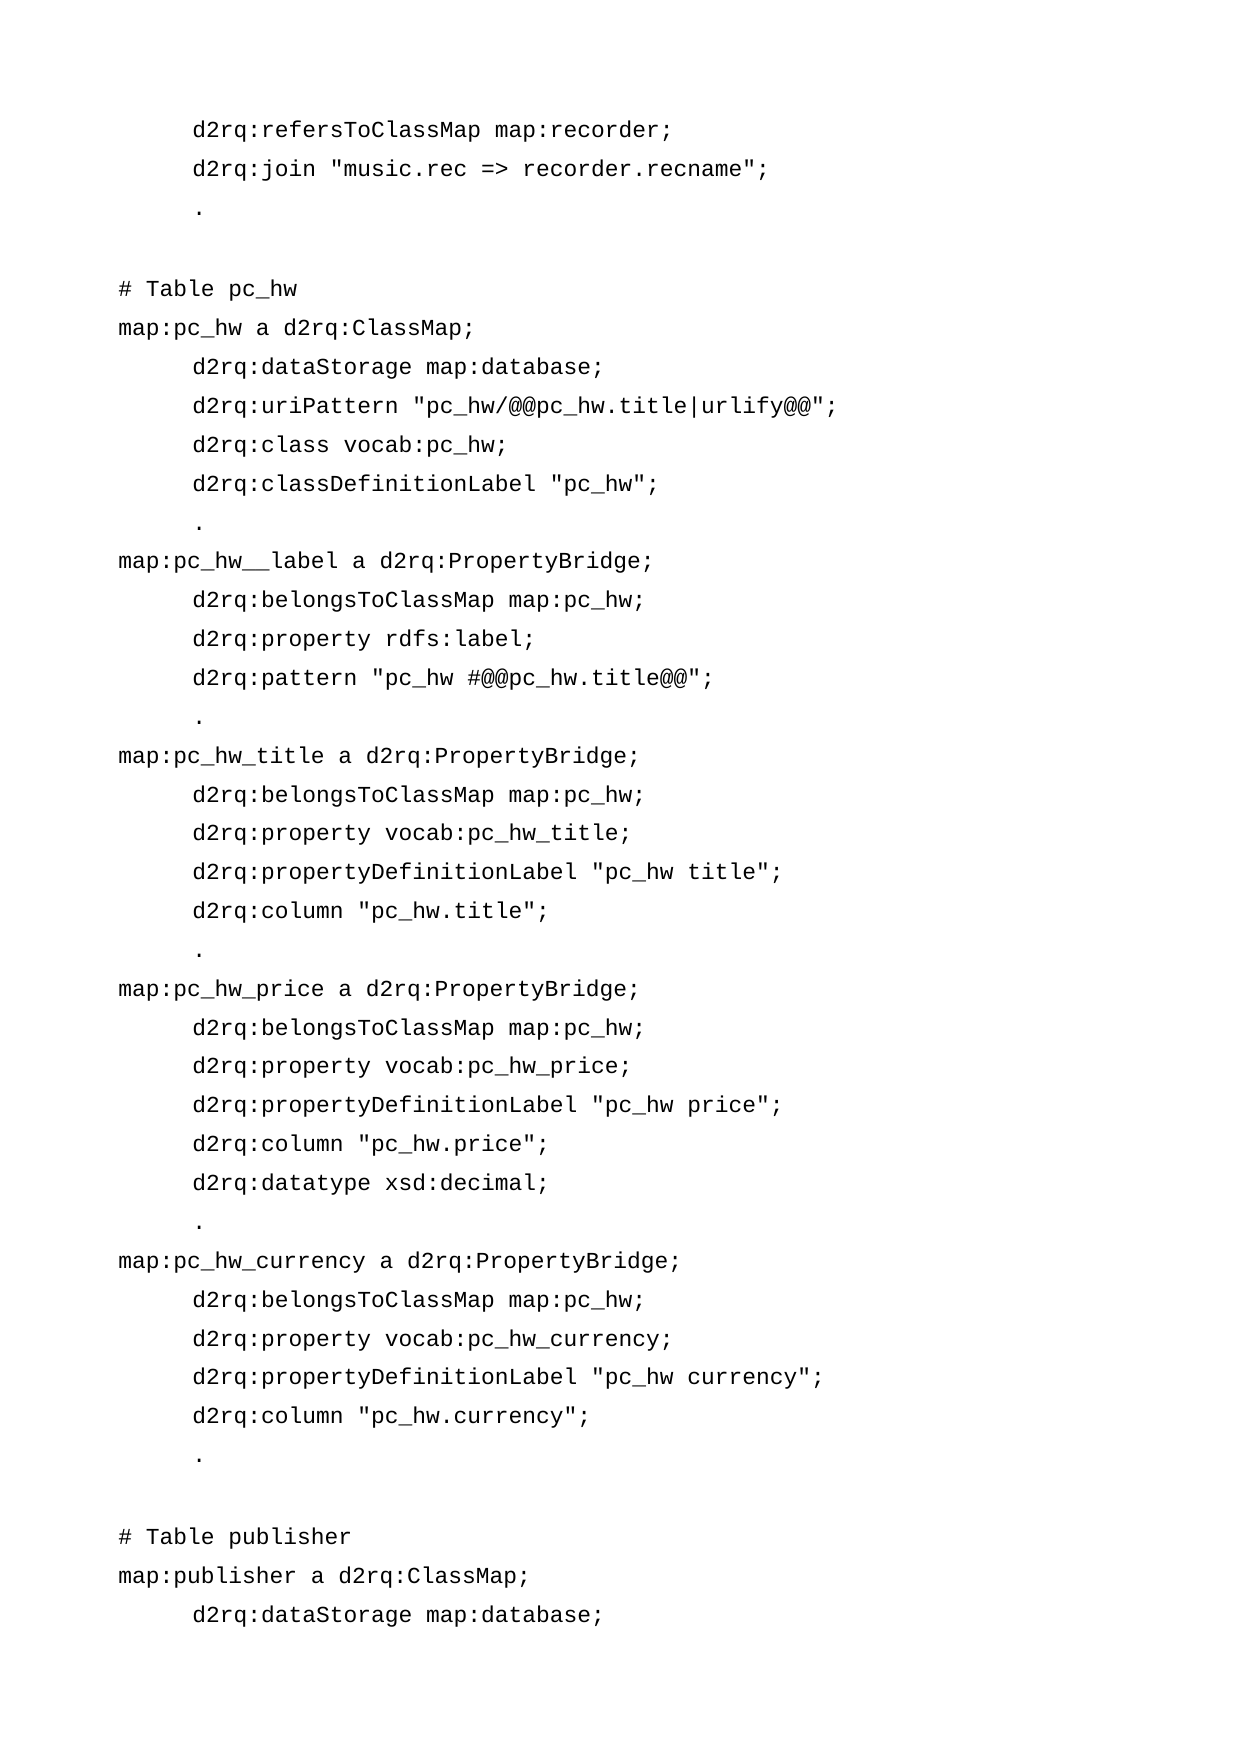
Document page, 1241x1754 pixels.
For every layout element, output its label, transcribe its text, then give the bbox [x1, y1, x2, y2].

text map:pc_hw a d2rq:ClassMap; [118, 317, 1122, 343]
text d2rq:belongsToClassMap map:pc_hw; [118, 1288, 1122, 1314]
text d2rq:refersToClassMap map:recorder; [118, 118, 1122, 144]
text d2rq:belongsToClassMap map:pc_hw; [118, 589, 1122, 614]
text d2rq:property vocab:pc_hw_title; [118, 822, 1122, 848]
text d2rq:property vocab:pc_hw_currency; [118, 1327, 1122, 1353]
text map:pc_hw_currency a d2rq:PropertyBridge; [118, 1249, 1122, 1275]
text map:pc_hw__label a d2rq:PropertyBridge; [118, 550, 1122, 576]
text map:pc_hw_price a d2rq:PropertyBridge; [118, 977, 1122, 1003]
text # Table publisher [118, 1525, 1122, 1551]
text d2rq:property vocab:pc_hw_price; [118, 1055, 1122, 1081]
text d2rq:dataStorage map:database; [118, 356, 1122, 381]
text . [118, 1210, 1122, 1236]
text d2rq:join "music.rec => recorder.recname"; [118, 157, 1122, 183]
text . [118, 511, 1122, 537]
text d2rq:datatype xsd:decimal; [118, 1171, 1122, 1197]
text d2rq:belongsToClassMap map:pc_hw; [118, 1016, 1122, 1042]
text d2rq:column "pc_hw.price"; [118, 1133, 1122, 1158]
text d2rq:class vocab:pc_hw; [118, 433, 1122, 459]
text map:publisher a d2rq:ClassMap; [118, 1564, 1122, 1590]
text d2rq:belongsToClassMap map:pc_hw; [118, 783, 1122, 809]
text . [118, 1443, 1122, 1469]
text map:pc_hw_title a d2rq:PropertyBridge; [118, 744, 1122, 770]
text d2rq:classDefinitionLabel "pc_hw"; [118, 472, 1122, 498]
text d2rq:propertyDefinitionLabel "pc_hw price"; [118, 1094, 1122, 1120]
text . [118, 196, 1122, 222]
text d2rq:pattern "pc_hw #@@pc_hw.title@@"; [118, 666, 1122, 692]
text d2rq:dataStorage map:database; [118, 1603, 1122, 1629]
text d2rq:uriPattern "pc_hw/@@pc_hw.title|urlify@@"; [118, 394, 1122, 420]
text d2rq:column "pc_hw.currency"; [118, 1404, 1122, 1431]
text . [118, 705, 1122, 731]
text d2rq:property rdfs:label; [118, 627, 1122, 653]
text d2rq:column "pc_hw.title"; [118, 899, 1122, 925]
text . [118, 938, 1122, 964]
text # Table pc_hw [118, 278, 1122, 304]
text d2rq:propertyDefinitionLabel "pc_hw currency"; [118, 1366, 1122, 1392]
text d2rq:propertyDefinitionLabel "pc_hw title"; [118, 861, 1122, 887]
